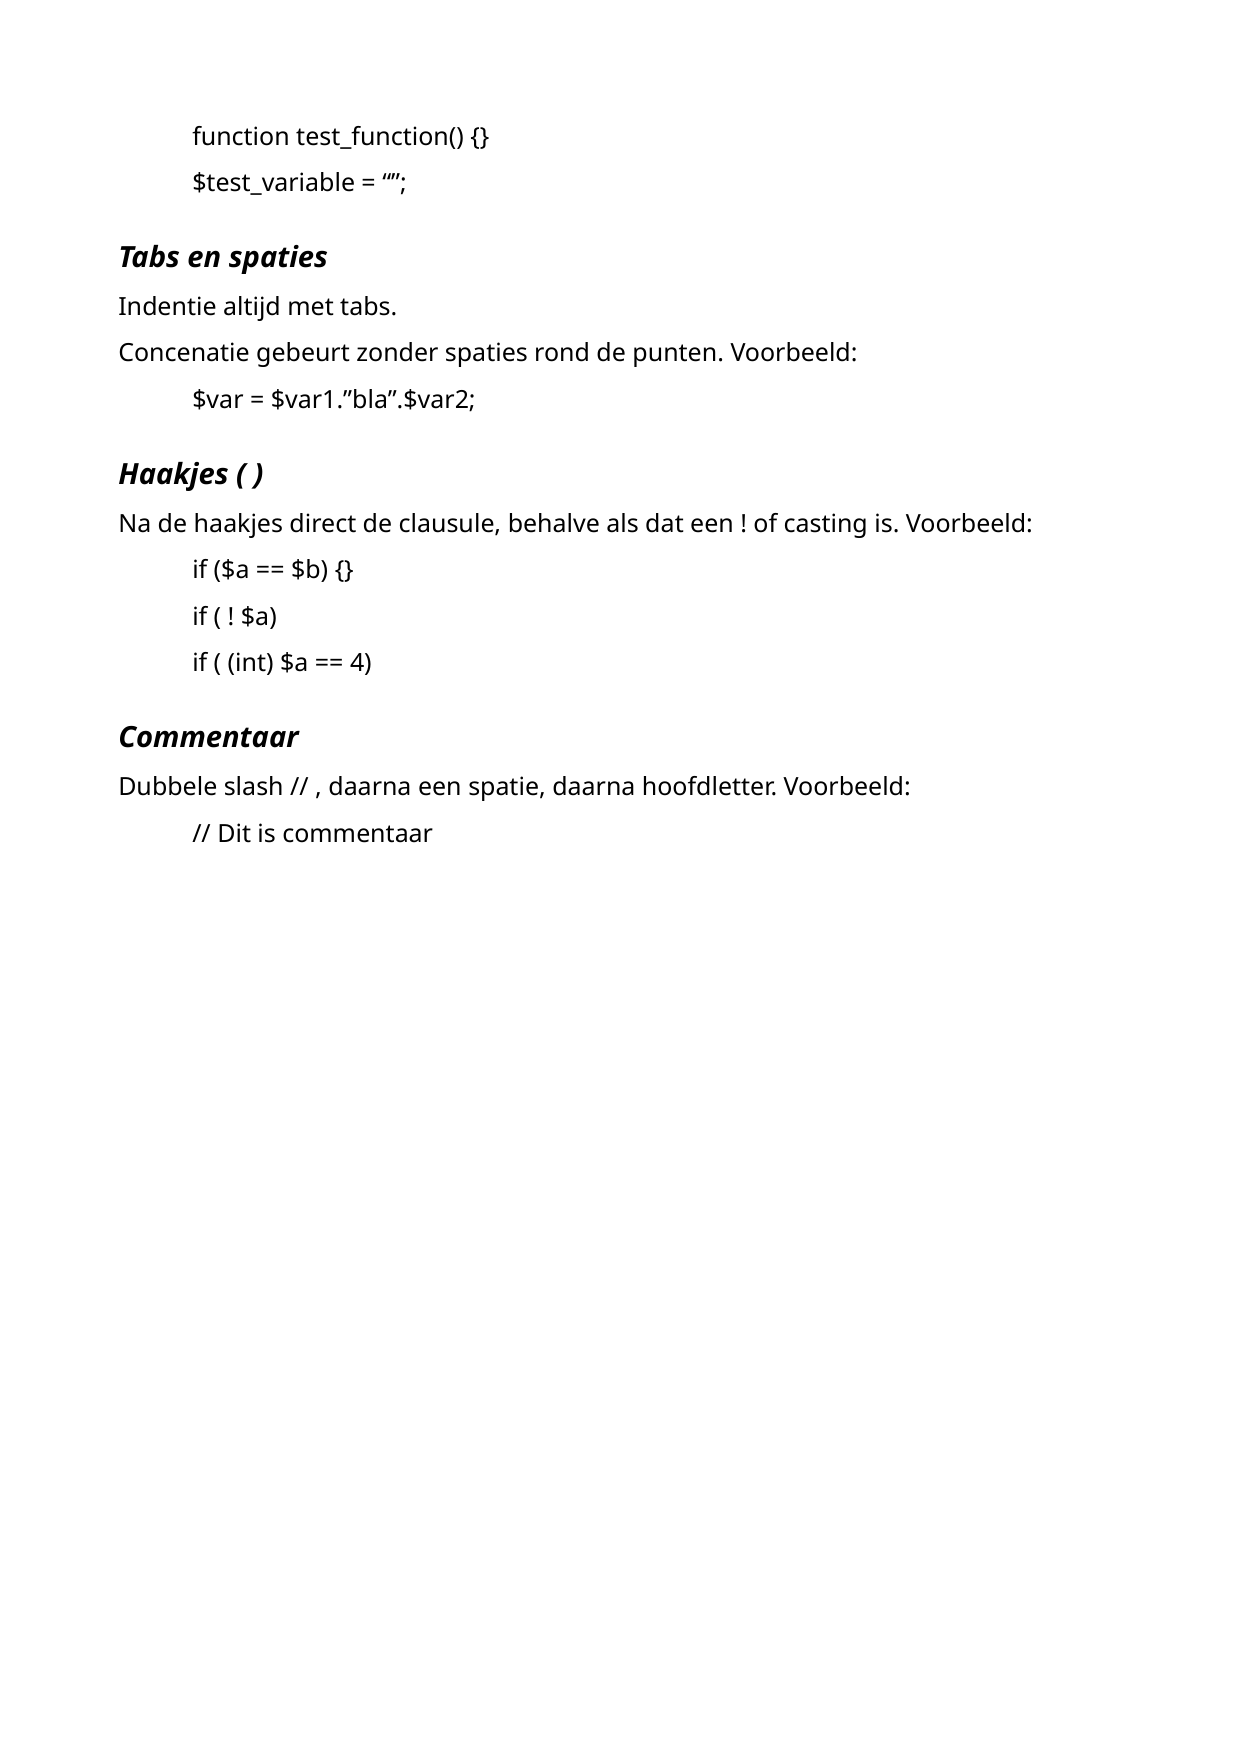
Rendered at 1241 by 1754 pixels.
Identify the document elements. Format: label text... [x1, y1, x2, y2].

text if ( (int) $a == 4) [118, 645, 1122, 679]
text // Dit is commentaar [118, 815, 1122, 849]
text function test_function() {} [118, 118, 1122, 152]
subtitle Tabs en spaties [118, 236, 1122, 276]
text Indentie altijd met tabs. [118, 288, 1122, 322]
text $var = $var1.”bla”.$var2; [118, 382, 1122, 416]
text if ( ! $a) [118, 598, 1122, 632]
text Concenatie gebeurt zonder spaties rond de punten. Voorbeeld: [118, 335, 1122, 369]
text if ($a == $b) {} [118, 552, 1122, 586]
text Dubbele slash // , daarna een spatie, daarna hoofdletter. Voorbeeld: [118, 769, 1122, 803]
text $test_variable = “”; [118, 165, 1122, 199]
subtitle Haakjes ( ) [118, 453, 1122, 493]
text Na de haakjes direct de clausule, behalve als dat een ! of casting is. Voorbeeld: [118, 505, 1122, 539]
subtitle Commentaar [118, 717, 1122, 756]
